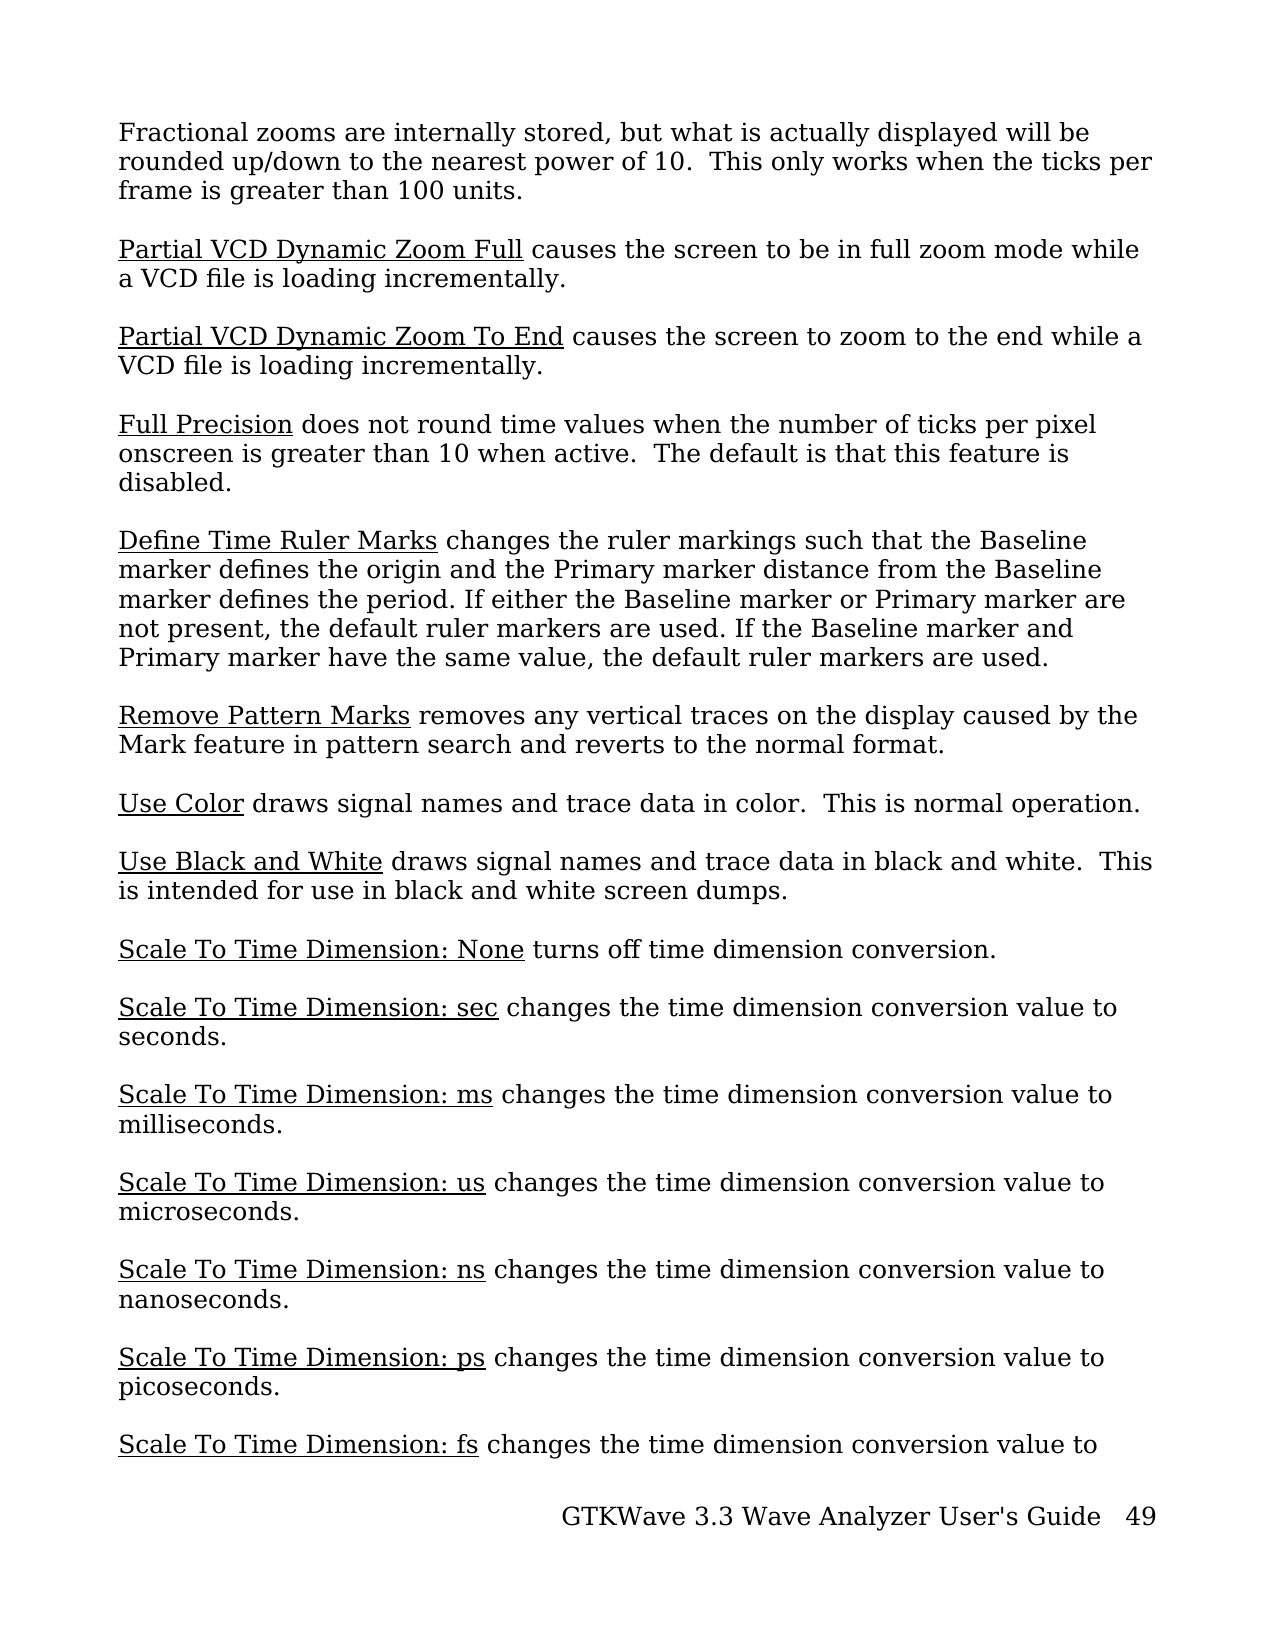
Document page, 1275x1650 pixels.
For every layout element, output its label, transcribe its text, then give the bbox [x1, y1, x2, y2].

text Scale To Time Dimension: ps changes the time dimension conversion value to picoseconds. [118, 1343, 1157, 1401]
text Define Time Ruler Marks changes the ruler markings such that the Baseline marker defines the origin and the Primary marker distance from the Baseline marker defines the period. If either the Baseline marker or Primary marker are not present, the default ruler markers are used. If the Baseline marker and Primary marker have the same value, the default ruler markers are used. [118, 526, 1157, 672]
text Scale To Time Dimension: sec changes the time dimension conversion value to seconds. [118, 993, 1157, 1051]
text Scale To Time Dimension: fs changes the time dimension conversion value to [118, 1431, 1157, 1460]
text Partial VCD Dynamic Zoom To End causes the screen to zoom to the end while a VCD file is loading incrementally. [118, 322, 1157, 381]
text Scale To Time Dimension: us changes the time dimension conversion value to microseconds. [118, 1168, 1157, 1226]
text Partial VCD Dynamic Zoom Full causes the screen to be in full zoom mode while a VCD file is loading incrementally. [118, 235, 1157, 293]
text Use Color draws signal names and trace data in color. This is normal operation. [118, 789, 1157, 818]
text Scale To Time Dimension: ns changes the time dimension conversion value to nanoseconds. [118, 1256, 1157, 1314]
text Use Black and White draws signal names and trace data in black and white. This is intended for use in black and white screen dumps. [118, 847, 1157, 906]
text Full Precision does not round time values when the number of ticks per pixel onscreen is greater than 10 when active. The default is that this feature is disabled. [118, 410, 1157, 497]
text Fractional zooms are internally stored, but what is actually displayed will be rounded up/down to the nearest power of 10. This only works when the ticks per frame is greater than 100 units. [118, 118, 1157, 206]
text Remove Pattern Marks removes any vertical traces on the display caused by the Mark feature in pattern search and reverts to the normal format. [118, 701, 1157, 760]
text Scale To Time Dimension: ms changes the time dimension conversion value to milliseconds. [118, 1081, 1157, 1139]
text Scale To Time Dimension: None turns off time dimension conversion. [118, 935, 1157, 964]
